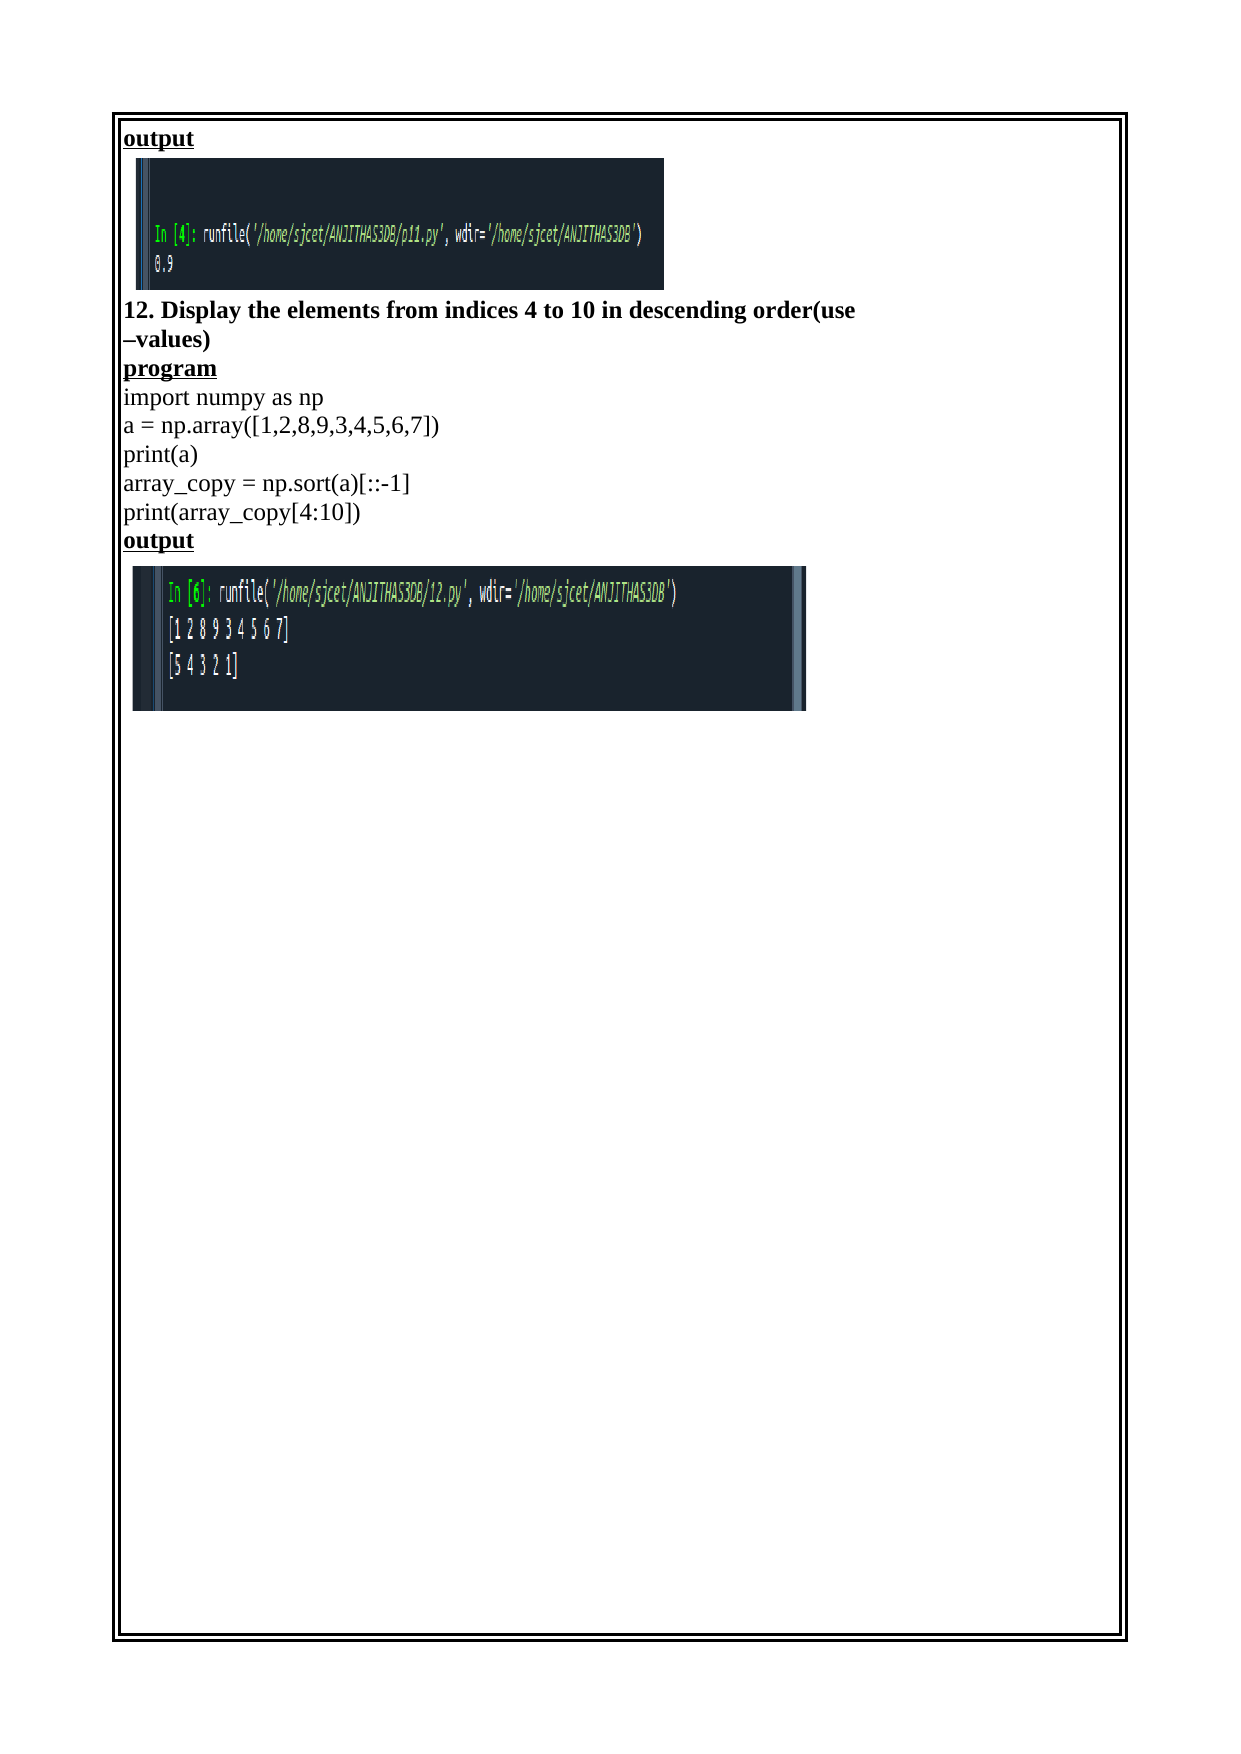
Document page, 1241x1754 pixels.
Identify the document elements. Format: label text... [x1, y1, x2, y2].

text print(a) [123, 439, 1117, 468]
text print(array_copy[4:10]) [123, 497, 1117, 526]
text a = np.array([1,2,8,9,3,4,5,6,7]) [123, 411, 1117, 439]
text array_copy = np.sort(a)[::-1] [123, 468, 1117, 497]
text output [123, 526, 1117, 554]
text program [123, 353, 1117, 382]
picture [518, 158, 664, 290]
text output [123, 123, 1117, 152]
text 12. Display the elements from indices 4 to 10 in descending order(use [123, 296, 1117, 324]
text import numpy as np [123, 382, 1117, 411]
text –values) [123, 324, 1117, 353]
